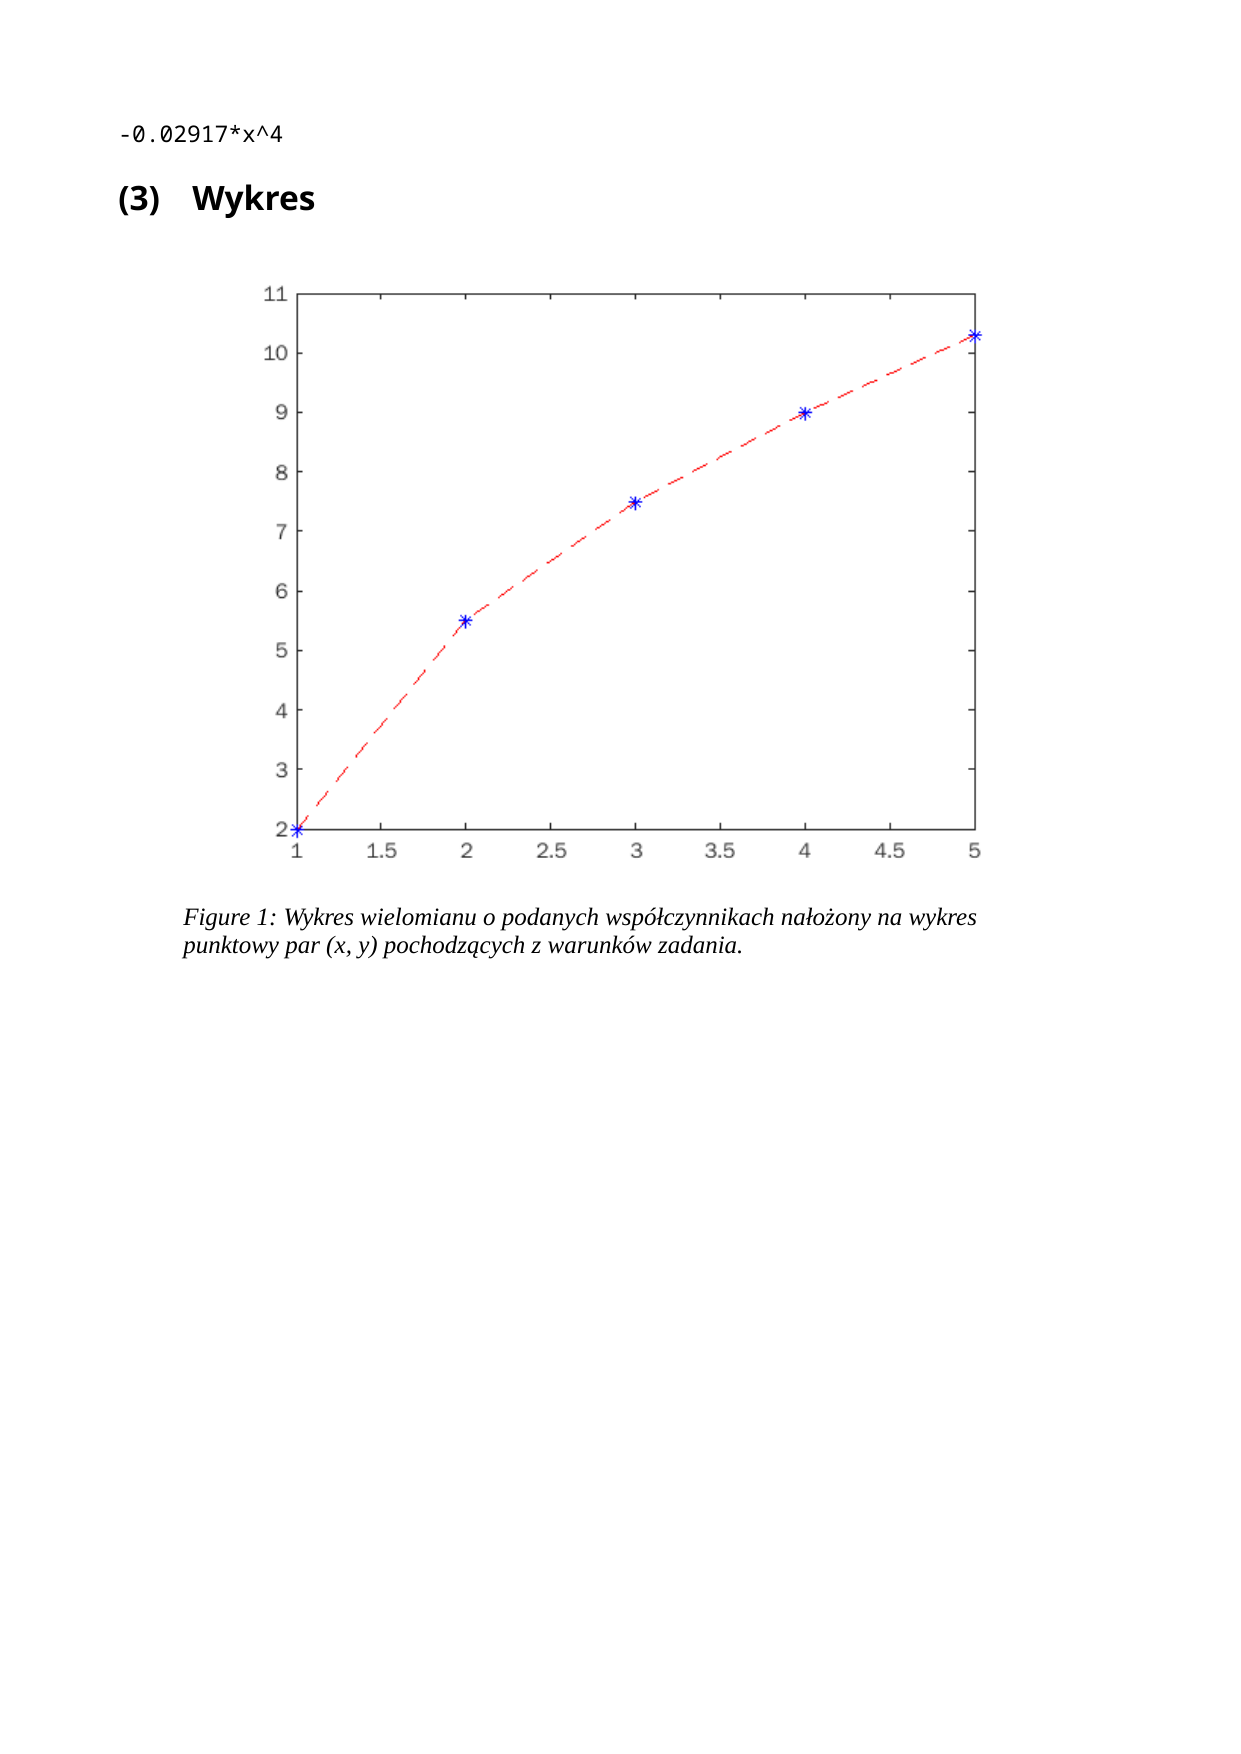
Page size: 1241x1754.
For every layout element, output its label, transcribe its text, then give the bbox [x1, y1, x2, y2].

text Figure 1: Wykres wielomianu o podanych współczynnikach nałożony na wykres punktowy par (x, y) pochodzących z warunków zadania. [183, 902, 1057, 959]
subtitle Wykres [118, 175, 1122, 221]
picture [183, 245, 1058, 902]
text -0.02917*x^4 [118, 118, 1122, 149]
